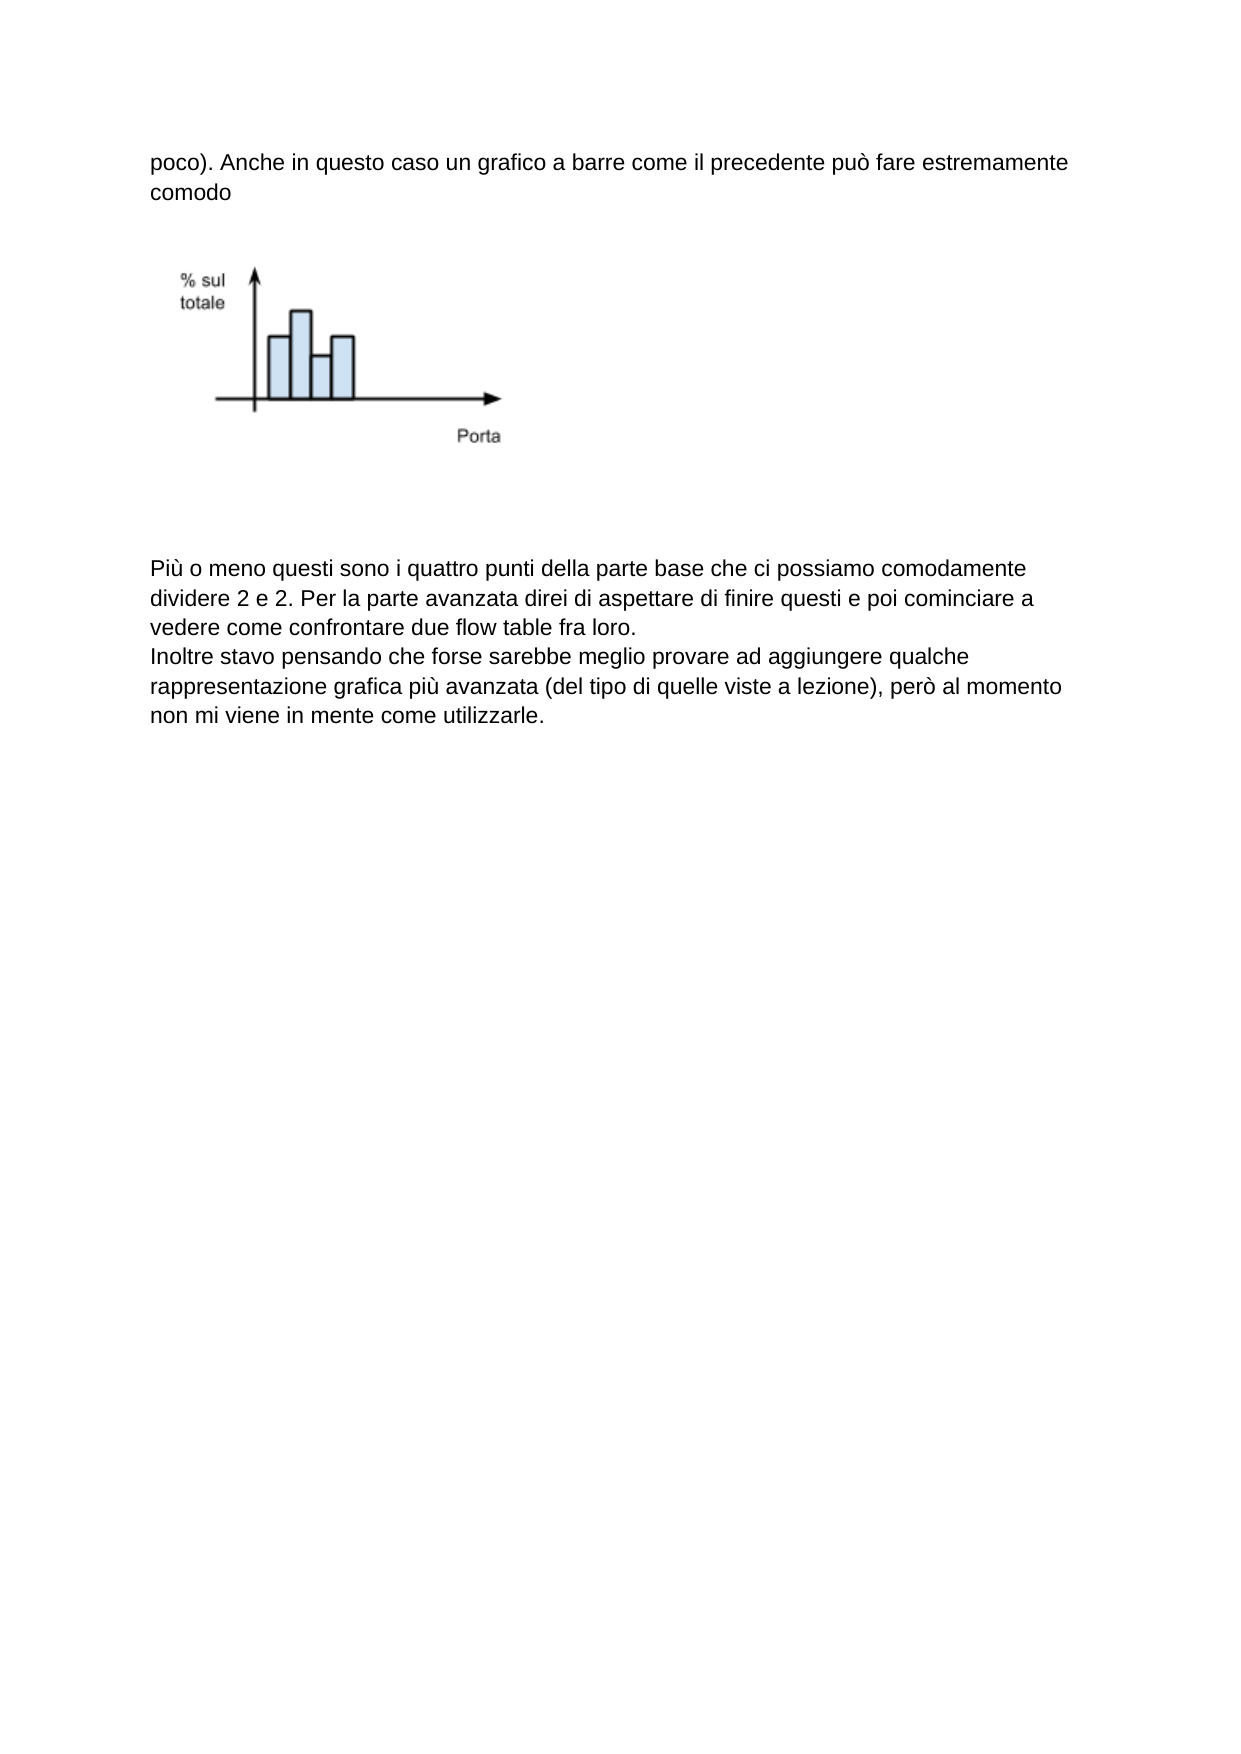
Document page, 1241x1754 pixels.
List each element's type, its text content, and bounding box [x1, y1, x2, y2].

text poco). Anche in questo caso un grafico a barre come il precedente può fare estremamente comodo [150, 150, 1091, 205]
text Inoltre stavo pensando che forse sarebbe meglio provare ad aggiungere qualche rappresentazione grafica più avanzata (del tipo di quelle viste a lezione), però al momento non mi viene in mente come utilizzarle. [150, 644, 1091, 728]
picture [168, 256, 678, 475]
text Più o meno questi sono i quattro punti della parte base che ci possiamo comodamente dividere 2 e 2. Per la parte avanzata direi di aspettare di finire questi e poi cominciare a vedere come confrontare due flow table fra loro. [150, 556, 1091, 640]
